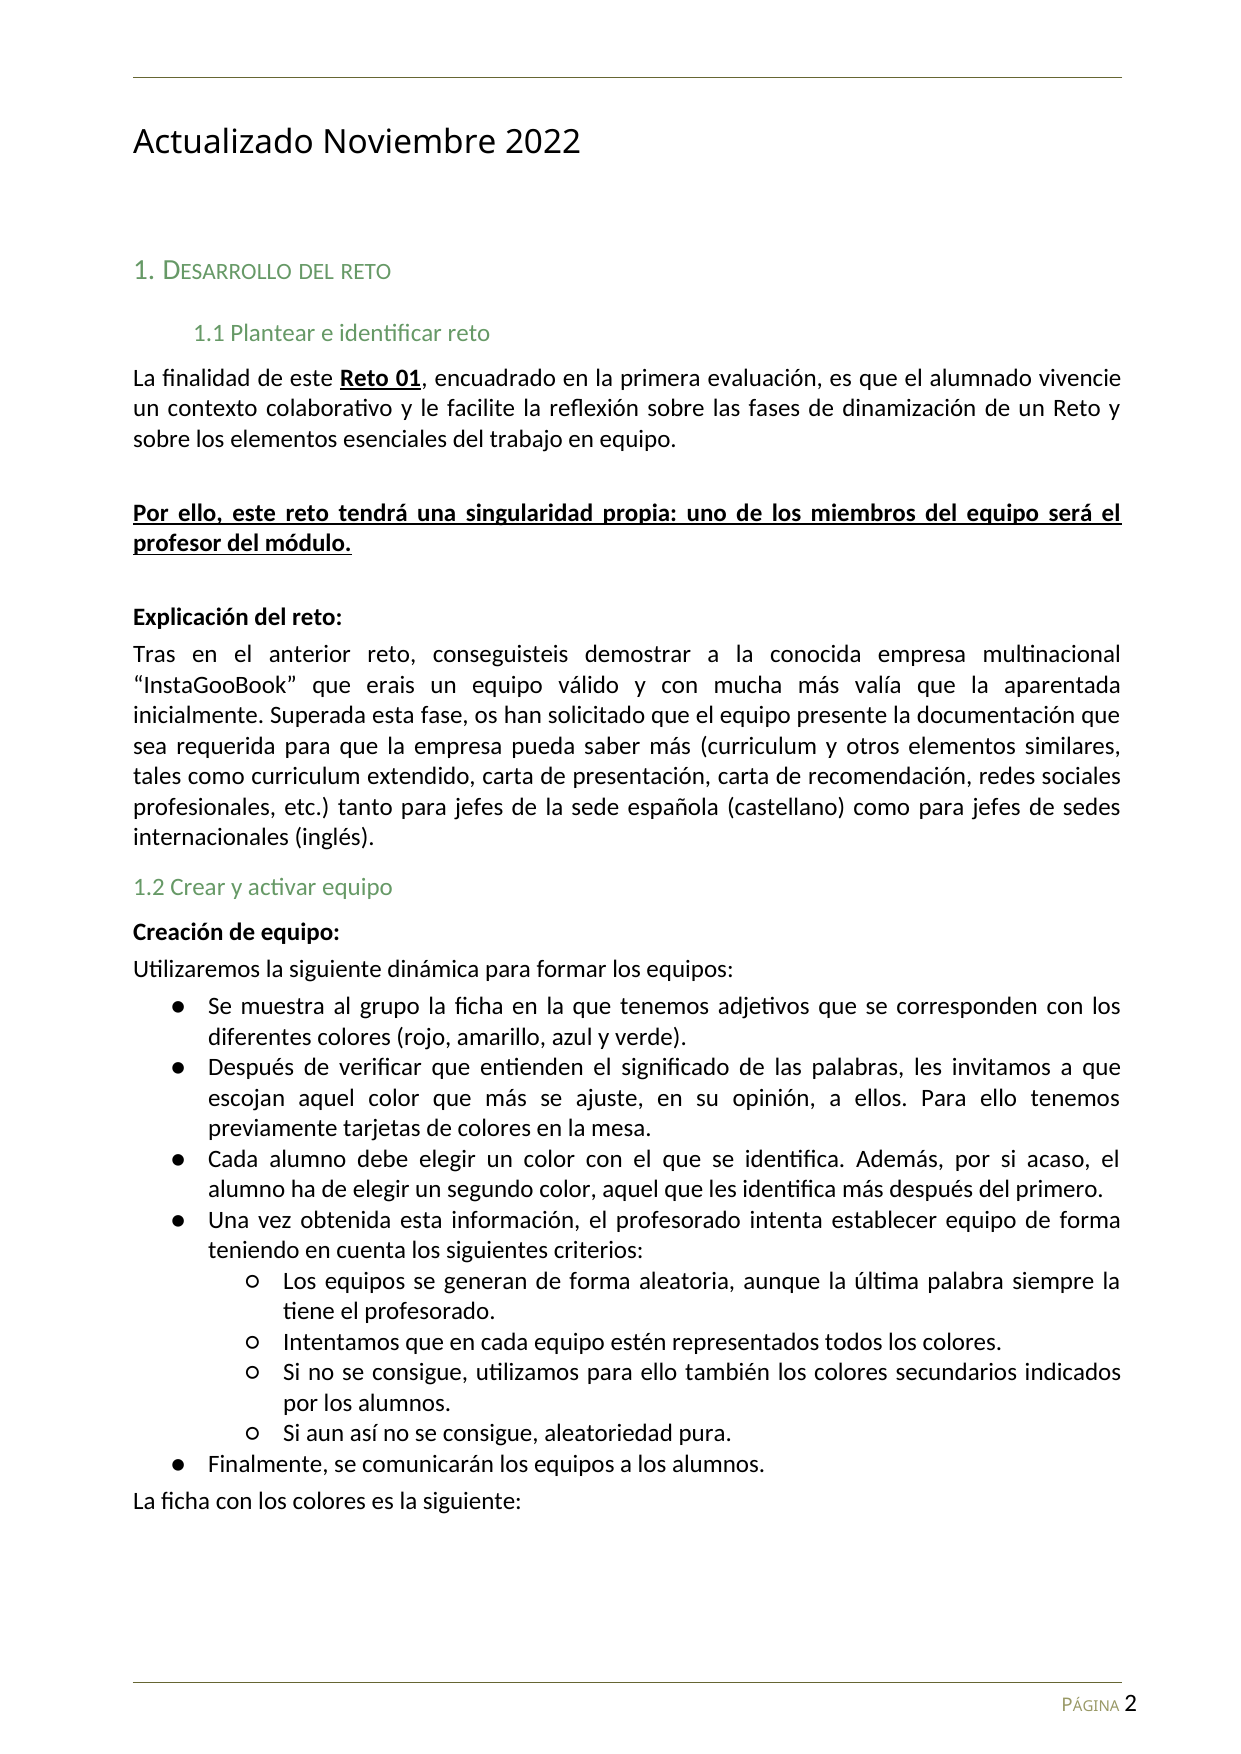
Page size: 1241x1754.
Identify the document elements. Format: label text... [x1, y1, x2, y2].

text La finalidad de este Reto 01, encuadrado en la primera evaluación, es que el alumnado vivencie un contexto colaborativo y le facilite la reflexión sobre las fases de dinamización de un Reto y sobre los elementos esenciales del trabajo en equipo. [133, 362, 1122, 453]
text Creación de equipo: [133, 916, 1122, 947]
text profesor del módulo. [133, 525, 1122, 558]
text La ficha con los colores es la siguiente: [133, 1485, 1122, 1516]
list Si no se consigue, utilizamos para ello también los colores secundarios indicados por los alumnos. [245, 1356, 1122, 1417]
text Actualizado Noviembre 2022 [133, 118, 1122, 163]
list Si aun así no se consigue, aleatoriedad pura. [245, 1417, 1122, 1448]
text Explicación del reto: [133, 601, 1122, 632]
list Intentamos que en cada equipo estén representados todos los colores. [245, 1326, 1122, 1356]
subtitle 1.1 Plantear e identificar reto [193, 317, 1122, 347]
list Finalmente, se comunicarán los equipos a los alumnos. [170, 1448, 1122, 1478]
list Después de verificar que entienden el significado de las palabras, les invitamos a que escojan aquel color que más se ajuste, en su opinión, a ellos. Para ello tenemos previamente tarjetas de colores en la mesa. [170, 1051, 1122, 1143]
list Cada alumno debe elegir un color con el que se identifica. Además, por si acaso, el alumno ha de elegir un segundo color, aquel que les identifica más después del primero. [170, 1143, 1122, 1204]
subtitle 1.2 Crear y activar equipo [133, 871, 1122, 901]
list Los equipos se generan de forma aleatoria, aunque la última palabra siempre la tiene el profesorado. [245, 1265, 1122, 1326]
subtitle Desarrollo del reto [133, 251, 1122, 287]
text Tras en el anterior reto, conseguisteis demostrar a la conocida empresa multinacional “InstaGooBook” que erais un equipo válido y con mucha más valía que la aparentada inicialmente. Superada esta fase, os han solicitado que el equipo presente la documentación que sea requerida para que la empresa pueda saber más (curriculum y otros elementos similares, tales como curriculum extendido, carta de presentación, carta de recomendación, redes sociales profesionales, etc.) tanto para jefes de la sede española (castellano) como para jefes de sedes internacionales (inglés). [133, 638, 1122, 852]
list Una vez obtenida esta información, el profesorado intenta establecer equipo de forma teniendo en cuenta los siguientes criterios: [170, 1204, 1122, 1265]
list Se muestra al grupo la ficha en la que tenemos adjetivos que se corresponden con los diferentes colores (rojo, amarillo, azul y verde). [170, 990, 1122, 1051]
text Por ello, este reto tendrá una singularidad propia: uno de los miembros del equipo será el [133, 497, 1122, 523]
text Utilizaremos la siguiente dinámica para formar los equipos: [133, 953, 1122, 984]
